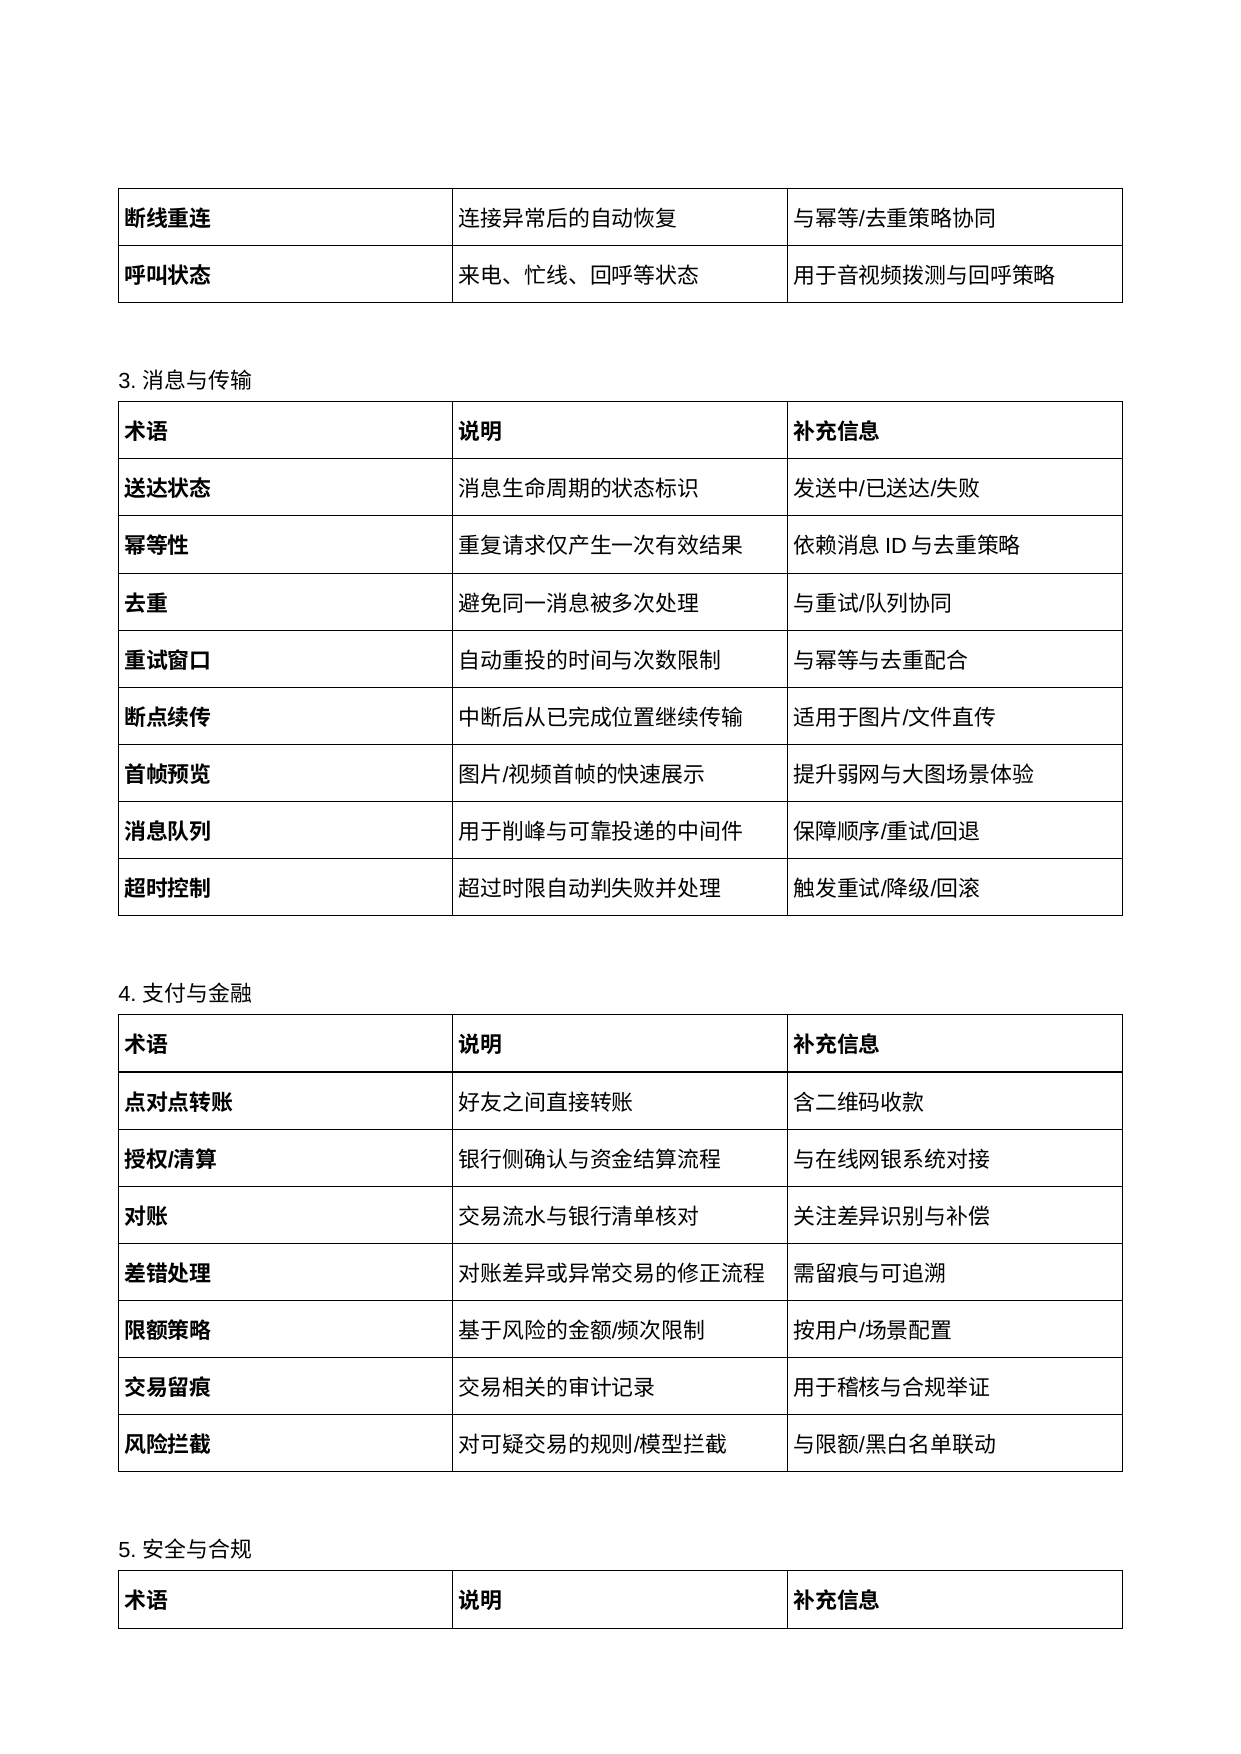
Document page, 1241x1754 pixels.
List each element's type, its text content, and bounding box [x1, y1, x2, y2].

table_cell 交易相关的审计记录 [453, 1358, 787, 1414]
table_cell 与幂等/去重策略协同 [788, 189, 1122, 245]
table_cell 与重试/队列协同 [788, 574, 1122, 629]
table_cell 断点续传 [119, 688, 452, 744]
table_cell 适用于图片/文件直传 [788, 688, 1122, 744]
table_cell 连接异常后的自动恢复 [453, 189, 787, 245]
table_header 术语 [119, 402, 452, 458]
table_header 术语 [119, 1015, 452, 1071]
table_cell 重试窗口 [119, 631, 452, 687]
table_cell 消息生命周期的状态标识 [453, 459, 787, 515]
table_cell 自动重投的时间与次数限制 [453, 631, 787, 687]
table_cell 去重 [119, 574, 452, 629]
table_cell 提升弱网与大图场景体验 [788, 745, 1122, 801]
table_cell 重复请求仅产生一次有效结果 [453, 516, 787, 572]
table_cell 发送中/已送达/失败 [788, 459, 1122, 515]
table_cell 用于音视频拨测与回呼策略 [788, 246, 1122, 302]
table_cell 依赖消息ID与去重策略 [788, 516, 1122, 572]
table_cell 风险拦截 [119, 1415, 452, 1471]
table_cell 基于风险的金额/频次限制 [453, 1301, 787, 1357]
table_header 补充信息 [788, 1015, 1122, 1071]
table_cell 限额策略 [119, 1301, 452, 1357]
table_cell 差错处理 [119, 1244, 452, 1300]
table_cell 消息队列 [119, 802, 452, 858]
table_header 说明 [453, 402, 787, 458]
table_cell 用于削峰与可靠投递的中间件 [453, 802, 787, 858]
table_cell 好友之间直接转账 [453, 1073, 787, 1128]
table_header 说明 [453, 1571, 787, 1627]
table_cell 幂等性 [119, 516, 452, 572]
table_cell 需留痕与可追溯 [788, 1244, 1122, 1300]
table_cell 触发重试/降级/回滚 [788, 859, 1122, 915]
table_cell 交易流水与银行清单核对 [453, 1187, 787, 1243]
table_cell 与幂等与去重配合 [788, 631, 1122, 687]
table_cell 对可疑交易的规则/模型拦截 [453, 1415, 787, 1471]
table_header 说明 [453, 1015, 787, 1071]
subtitle 支付与金融 [118, 976, 1122, 1008]
table_header 补充信息 [788, 402, 1122, 458]
table_cell 超过时限自动判失败并处理 [453, 859, 787, 915]
table_cell 送达状态 [119, 459, 452, 515]
table_cell 中断后从已完成位置继续传输 [453, 688, 787, 744]
table_cell 断线重连 [119, 189, 452, 245]
table_cell 避免同一消息被多次处理 [453, 574, 787, 629]
table_header 补充信息 [788, 1571, 1122, 1627]
table_cell 首帧预览 [119, 745, 452, 801]
subtitle 消息与传输 [118, 363, 1122, 395]
table_cell 保障顺序/重试/回退 [788, 802, 1122, 858]
table_cell 对账 [119, 1187, 452, 1243]
table_cell 呼叫状态 [119, 246, 452, 302]
table_cell 关注差异识别与补偿 [788, 1187, 1122, 1243]
table_cell 含二维码收款 [788, 1073, 1122, 1128]
table_cell 对账差异或异常交易的修正流程 [453, 1244, 787, 1300]
table_cell 与在线网银系统对接 [788, 1130, 1122, 1186]
table_header 术语 [119, 1571, 452, 1627]
table_cell 交易留痕 [119, 1358, 452, 1414]
table_cell 图片/视频首帧的快速展示 [453, 745, 787, 801]
table_cell 与限额/黑白名单联动 [788, 1415, 1122, 1471]
subtitle 安全与合规 [118, 1532, 1122, 1564]
table_cell 按用户/场景配置 [788, 1301, 1122, 1357]
table_cell 点对点转账 [119, 1073, 452, 1128]
table_cell 银行侧确认与资金结算流程 [453, 1130, 787, 1186]
table_cell 用于稽核与合规举证 [788, 1358, 1122, 1414]
table_cell 授权/清算 [119, 1130, 452, 1186]
table_cell 超时控制 [119, 859, 452, 915]
table_cell 来电、忙线、回呼等状态 [453, 246, 787, 302]
